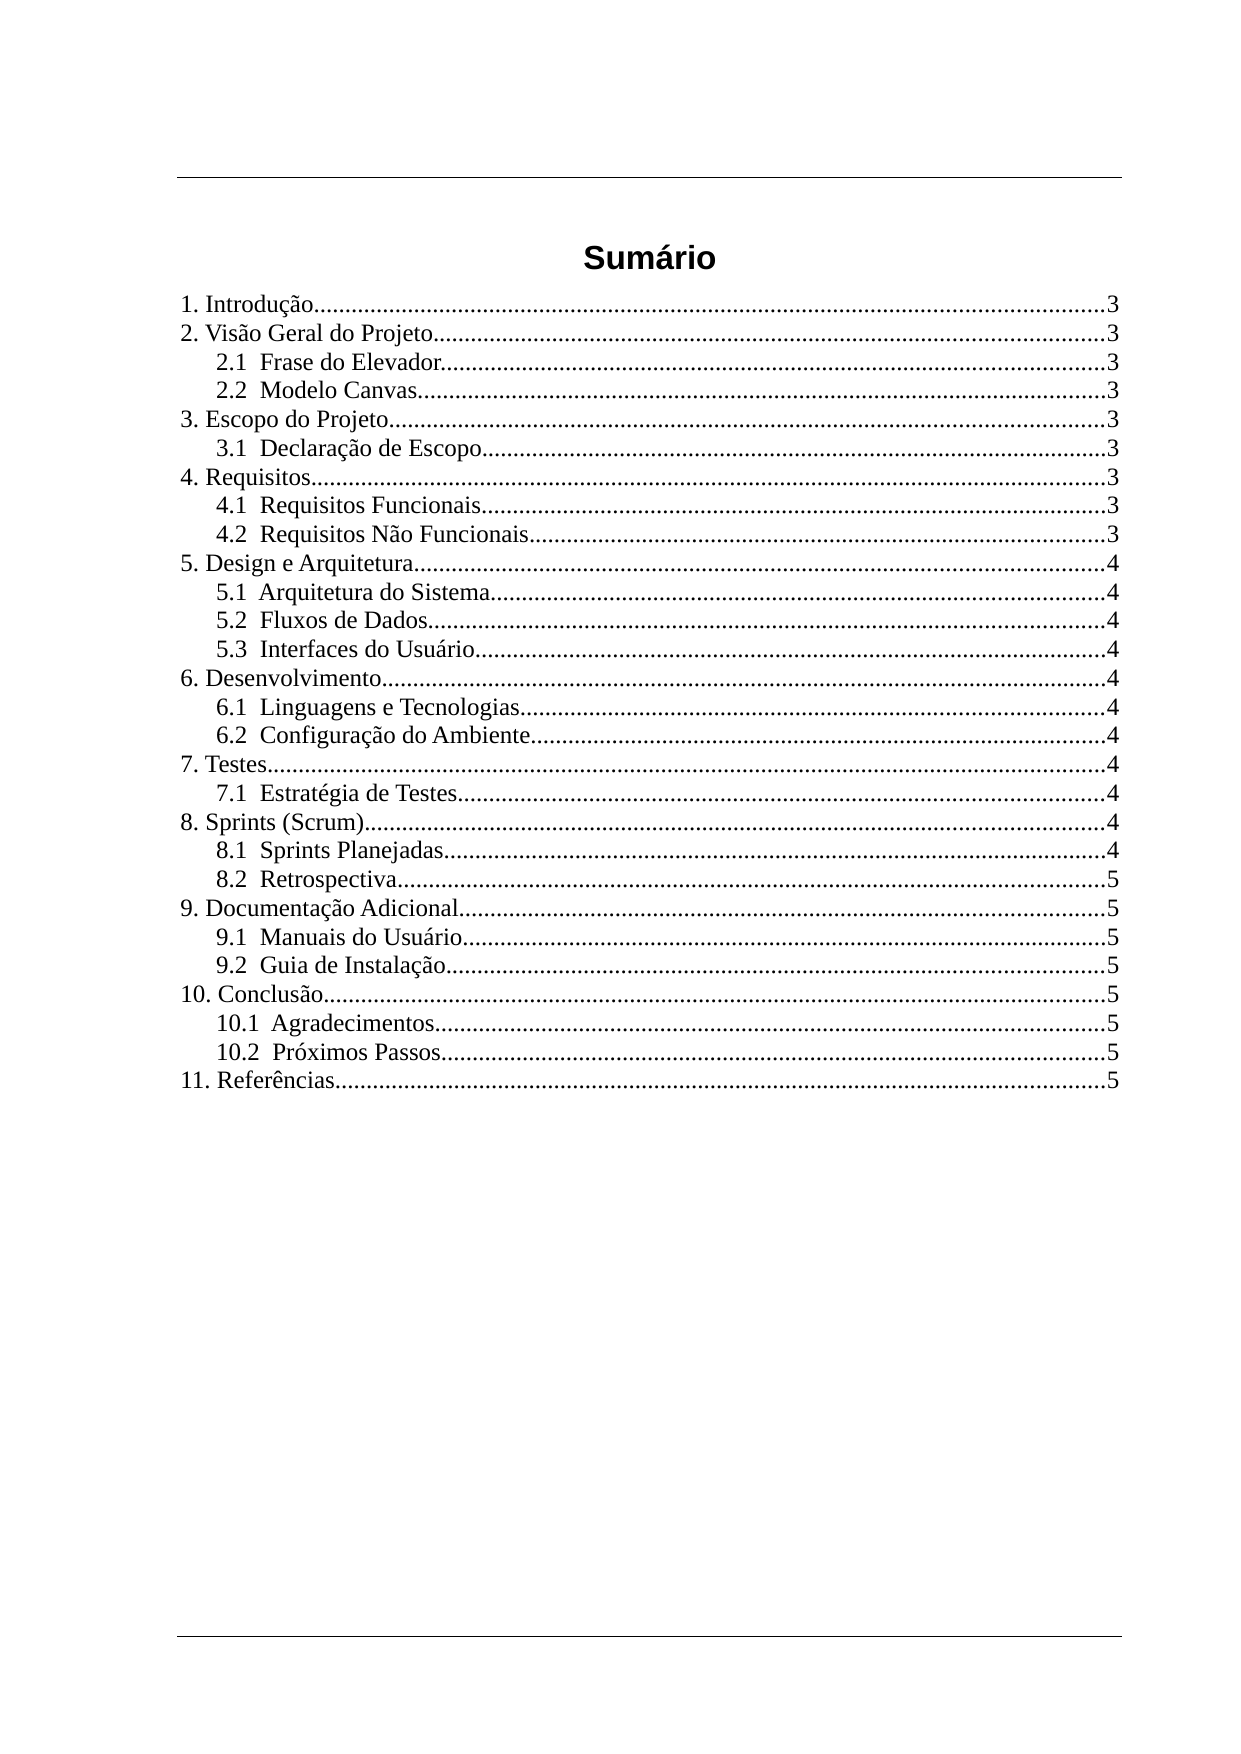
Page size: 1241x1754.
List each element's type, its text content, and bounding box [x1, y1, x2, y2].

text 8. Sprints (Scrum). 4 [180, 807, 1119, 835]
text 9. Documentação Adicional. 5 [180, 893, 1119, 922]
text 3.1 Declaração de Escopo. 3 [209, 433, 1119, 462]
text 7.1 Estratégia de Testes. 4 [209, 778, 1119, 807]
text 1. Introdução. 3 [180, 289, 1119, 318]
text 5.2 Fluxos de Dados. 4 [209, 605, 1119, 634]
text 4.1 Requisitos Funcionais. 3 [209, 490, 1119, 519]
text 10.1 Agradecimentos. 5 [209, 1008, 1119, 1037]
text 7. Testes. 4 [180, 749, 1119, 778]
text 9.1 Manuais do Usuário. 5 [209, 922, 1119, 950]
text 10.2 Próximos Passos. 5 [209, 1037, 1119, 1065]
text 5.1 Arquitetura do Sistema. 4 [209, 577, 1119, 605]
text 5. Design e Arquitetura. 4 [180, 548, 1119, 577]
text 5.3 Interfaces do Usuário. 4 [209, 634, 1119, 663]
text 9.2 Guia de Instalação. 5 [209, 950, 1119, 979]
text 8.1 Sprints Planejadas. 4 [209, 835, 1119, 864]
text 2. Visão Geral do Projeto. 3 [180, 318, 1119, 347]
text 6. Desenvolvimento. 4 [180, 663, 1119, 692]
text 6.1 Linguagens e Tecnologias. 4 [209, 692, 1119, 720]
text 2.2 Modelo Canvas. 3 [209, 375, 1119, 404]
subtitle Sumário [180, 238, 1119, 277]
text 3. Escopo do Projeto. 3 [180, 404, 1119, 433]
text 11. Referências. 5 [180, 1065, 1119, 1094]
text 10. Conclusão. 5 [180, 979, 1119, 1008]
text 4. Requisitos. 3 [180, 462, 1119, 490]
text 2.1 Frase do Elevador. 3 [209, 347, 1119, 375]
text 6.2 Configuração do Ambiente. 4 [209, 720, 1119, 749]
text 4.2 Requisitos Não Funcionais. 3 [209, 519, 1119, 548]
text 8.2 Retrospectiva. 5 [209, 864, 1119, 893]
